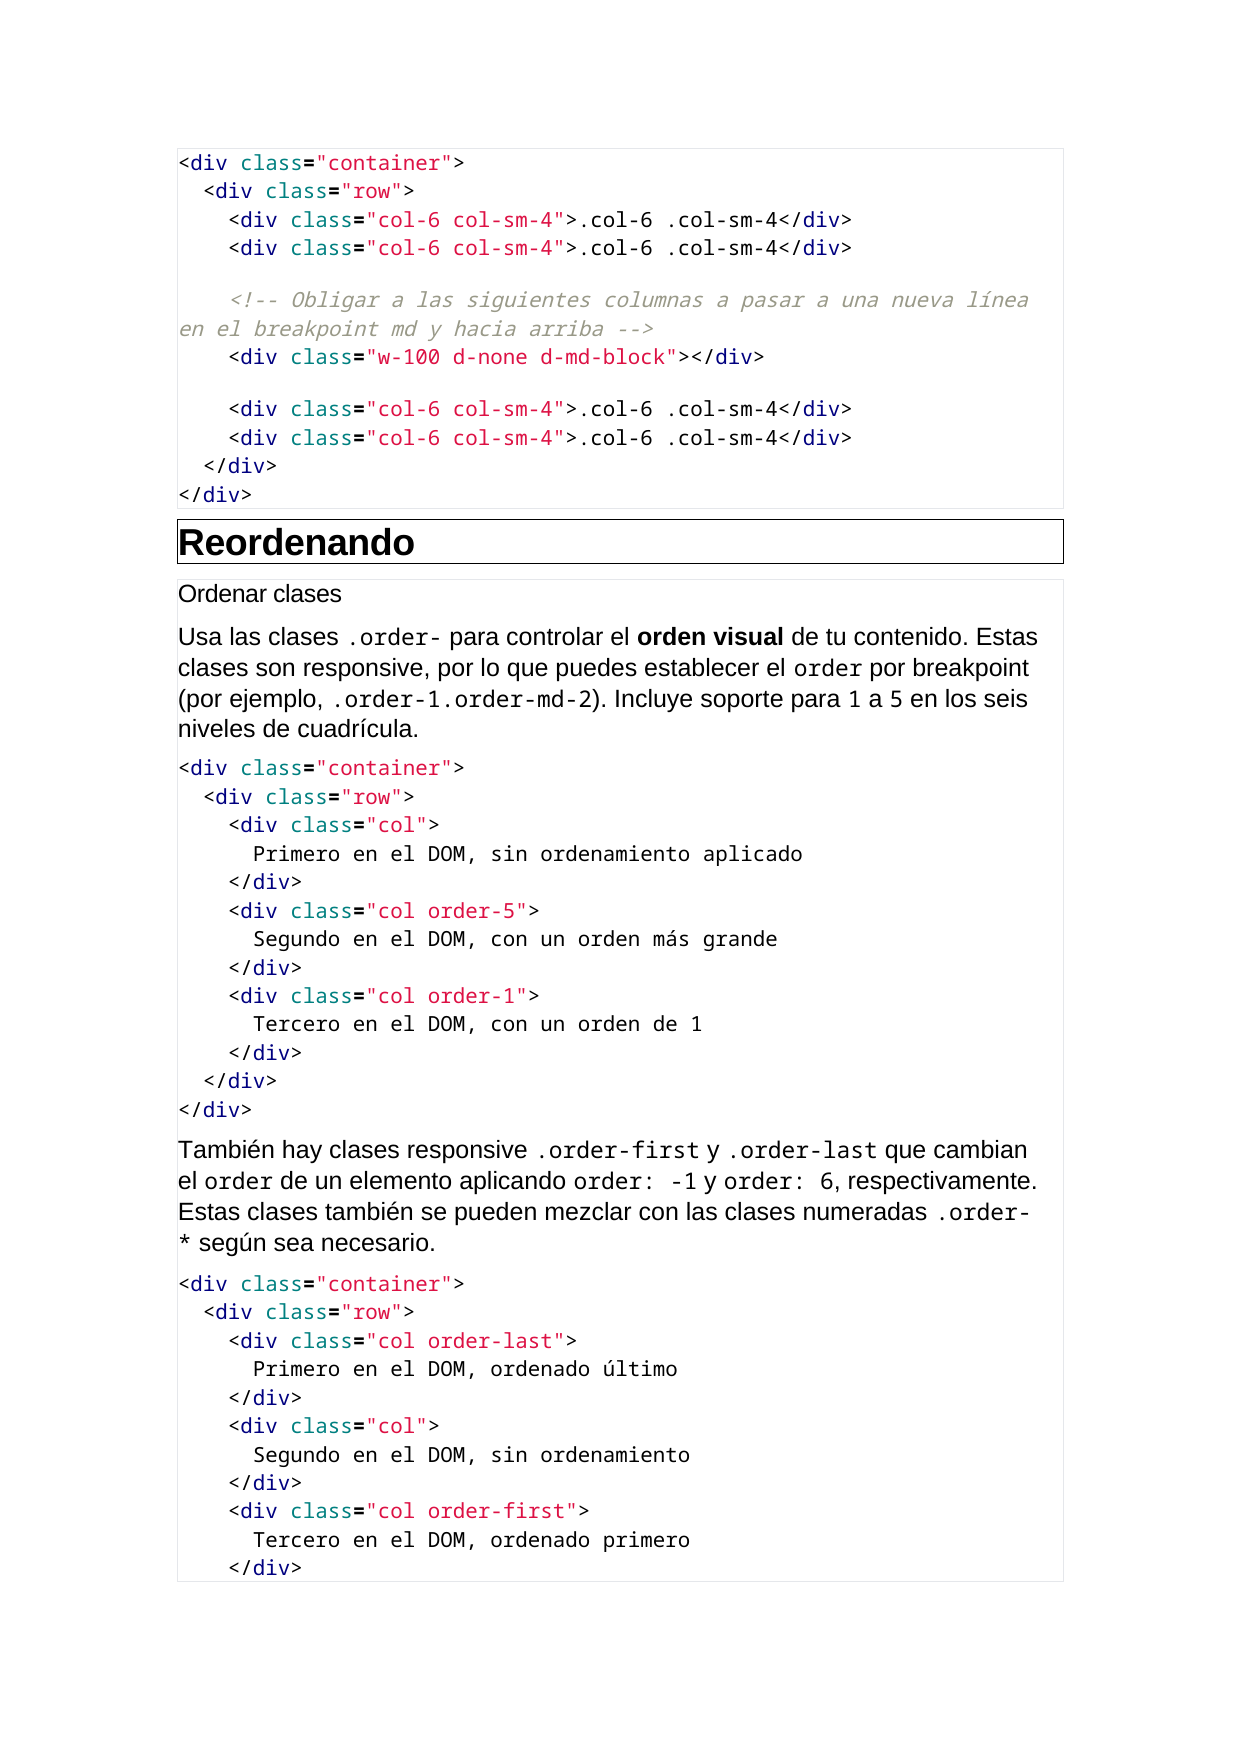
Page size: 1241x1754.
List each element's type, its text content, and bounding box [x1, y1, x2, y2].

text </div> [178, 1468, 1063, 1496]
text Segundo en el DOM, con un orden más grande [178, 924, 1063, 952]
text </div> [178, 952, 1063, 981]
text Tercero en el DOM, con un orden de 1 [178, 1009, 1063, 1037]
text </div> [178, 479, 1063, 508]
text </div> [178, 1094, 1063, 1123]
subtitle Reordenando [178, 520, 1063, 563]
text Tercero en el DOM, ordenado primero [178, 1524, 1063, 1553]
text Primero en el DOM, ordenado último [178, 1354, 1063, 1382]
text </div> [178, 1382, 1063, 1411]
subtitle Ordenar clases [178, 580, 1063, 608]
text <!-- Obligar a las siguientes columnas a pasar a una nueva línea en el breakpoint md y hacia arriba --> [178, 285, 1063, 342]
text <div class="col-6 col-sm-4">.col-6 .col-sm-4</div> [178, 233, 1063, 261]
text <div class="container"> [178, 1268, 1063, 1297]
text <div class="row"> [178, 1297, 1063, 1325]
text </div> [178, 1553, 1063, 1581]
text También hay clases responsive .order-first y .order-last que cambian el order de un elemento aplicando order: -1 y order: 6, respectivamente. Estas clases también se pueden mezclar con las clases numeradas .order-* según sea necesario. [178, 1133, 1063, 1259]
text <div class="col-6 col-sm-4">.col-6 .col-sm-4</div> [178, 394, 1063, 422]
text </div> [178, 1066, 1063, 1094]
text <div class="col order-1"> [178, 981, 1063, 1009]
text <div class="row"> [178, 781, 1063, 810]
text </div> [178, 451, 1063, 479]
text <div class="col"> [178, 1411, 1063, 1439]
text </div> [178, 1037, 1063, 1066]
text <div class="col order-last"> [178, 1325, 1063, 1354]
text </div> [178, 867, 1063, 895]
text <div class="col order-5"> [178, 895, 1063, 924]
text Segundo en el DOM, sin ordenamiento [178, 1439, 1063, 1468]
text <div class="col"> [178, 810, 1063, 838]
text <div class="col-6 col-sm-4">.col-6 .col-sm-4</div> [178, 204, 1063, 233]
text <div class="container"> [178, 753, 1063, 781]
text <div class="container"> [178, 149, 1063, 176]
text <div class="col order-first"> [178, 1496, 1063, 1524]
text <div class="row"> [178, 176, 1063, 204]
text <div class="w-100 d-none d-md-block"></div> [178, 342, 1063, 370]
text Primero en el DOM, sin ordenamiento aplicado [178, 838, 1063, 867]
text Usa las clases .order- para controlar el orden visual de tu contenido. Estas clases son responsive, por lo que puedes establecer el order por breakpoint (por ejemplo, .order-1.order-md-2). Incluye soporte para 1 a 5 en los seis niveles de cuadrícula. [178, 620, 1063, 743]
text <div class="col-6 col-sm-4">.col-6 .col-sm-4</div> [178, 422, 1063, 451]
